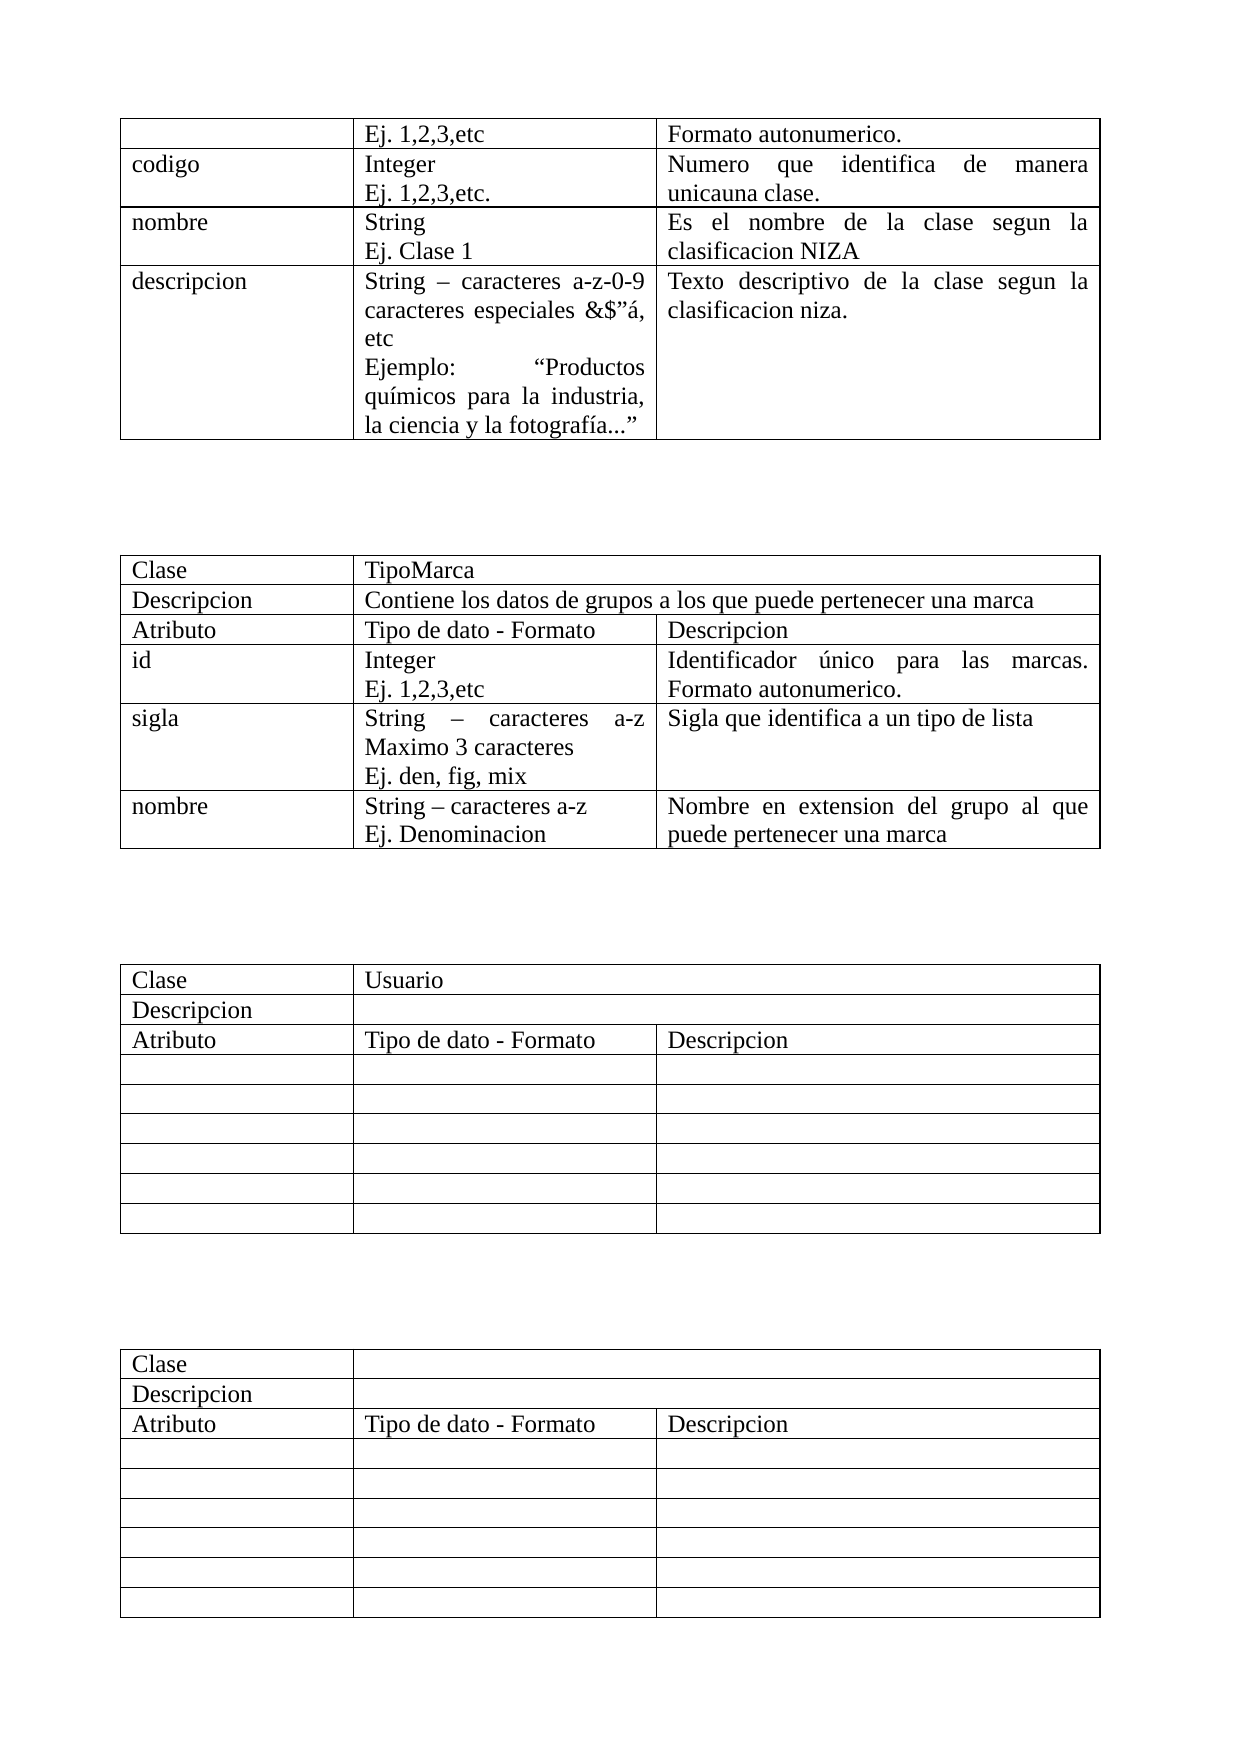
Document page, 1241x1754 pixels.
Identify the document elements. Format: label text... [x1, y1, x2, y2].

table_cell [121, 1439, 353, 1468]
table_cell [354, 1144, 656, 1173]
table_cell descripcion [121, 266, 353, 438]
table_cell [657, 1114, 1099, 1143]
table_cell Es el nombre de la clase segun la clasificacion NIZA [657, 208, 1099, 265]
table_cell [354, 1528, 656, 1557]
table_cell String Ej. Clase 1 [354, 208, 656, 265]
table_cell [354, 1204, 656, 1232]
table_cell Texto descriptivo de la clase segun la clasificacion niza. [657, 266, 1099, 438]
table_cell nombre [121, 208, 353, 265]
table_cell String – caracteres a-z Maximo 3 caracteres Ej. den, fig, mix [354, 704, 656, 790]
table_cell [121, 1204, 353, 1232]
table_cell [354, 1379, 1099, 1408]
table_header TipoMarca [354, 556, 1099, 584]
table_cell [121, 1558, 353, 1587]
table_cell [354, 1174, 656, 1203]
table_cell [657, 1144, 1099, 1173]
table_cell [657, 1528, 1099, 1557]
table_cell [121, 119, 353, 148]
table_header Clase [121, 965, 353, 994]
table_cell [657, 1469, 1099, 1497]
table_cell [354, 1085, 656, 1113]
table_cell Atributo [121, 1409, 353, 1438]
table_header [354, 1350, 1099, 1378]
table_header Clase [121, 556, 353, 584]
table_cell Tipo de dato - Formato [354, 615, 656, 644]
table_cell [657, 1558, 1099, 1587]
table_cell [354, 1055, 656, 1083]
table_cell [657, 1085, 1099, 1113]
table_cell [121, 1499, 353, 1527]
table_cell [354, 1114, 656, 1143]
table_cell String – caracteres a-z Ej. Denominacion [354, 791, 656, 848]
table_cell Identificador único para las marcas. Formato autonumerico. [657, 645, 1099, 702]
table_cell Numero que identifica de manera unicauna clase. [657, 149, 1099, 206]
table_cell [657, 1439, 1099, 1468]
table_cell Tipo de dato - Formato [354, 1025, 656, 1054]
table_cell Atributo [121, 1025, 353, 1054]
table_cell [121, 1114, 353, 1143]
table_cell [657, 1588, 1099, 1617]
table_cell Formato autonumerico. [657, 119, 1099, 148]
table_cell Descripcion [657, 1025, 1099, 1054]
table_cell Descripcion [121, 585, 353, 614]
table_cell [121, 1588, 353, 1617]
table_cell Contiene los datos de grupos a los que puede pertenecer una marca [354, 585, 1099, 614]
table_cell [657, 1174, 1099, 1203]
table_cell Descripcion [121, 995, 353, 1024]
table_cell [354, 1499, 656, 1527]
table_cell [121, 1174, 353, 1203]
table_cell [657, 1055, 1099, 1083]
table_cell Ej. 1,2,3,etc [354, 119, 656, 148]
table_cell Integer Ej. 1,2,3,etc [354, 645, 656, 702]
table_cell [354, 1469, 656, 1497]
table_cell sigla [121, 704, 353, 790]
table_cell Atributo [121, 615, 353, 644]
table_cell [657, 1499, 1099, 1527]
table_header Clase [121, 1350, 353, 1378]
table_cell [354, 1588, 656, 1617]
table_header Usuario [354, 965, 1099, 994]
table_cell codigo [121, 149, 353, 206]
table_cell [121, 1085, 353, 1113]
table_cell [354, 1439, 656, 1468]
table_cell id [121, 645, 353, 702]
table_cell Nombre en extension del grupo al que puede pertenecer una marca [657, 791, 1099, 848]
table_cell [657, 1204, 1099, 1232]
table_cell Descripcion [657, 1409, 1099, 1438]
table_cell Sigla que identifica a un tipo de lista [657, 704, 1099, 790]
table_cell [121, 1469, 353, 1497]
table_cell Integer Ej. 1,2,3,etc. [354, 149, 656, 206]
table_cell [121, 1528, 353, 1557]
table_cell [121, 1144, 353, 1173]
table_cell Descripcion [121, 1379, 353, 1408]
table_cell Descripcion [657, 615, 1099, 644]
table_cell Tipo de dato - Formato [354, 1409, 656, 1438]
table_cell [354, 1558, 656, 1587]
table_cell nombre [121, 791, 353, 848]
table_cell [121, 1055, 353, 1083]
table_cell [354, 995, 1099, 1024]
table_cell String – caracteres a-z-0-9 caracteres especiales &$”á, etc Ejemplo: “Productos químicos para la industria, la ciencia y la fotografía...” [354, 266, 656, 438]
